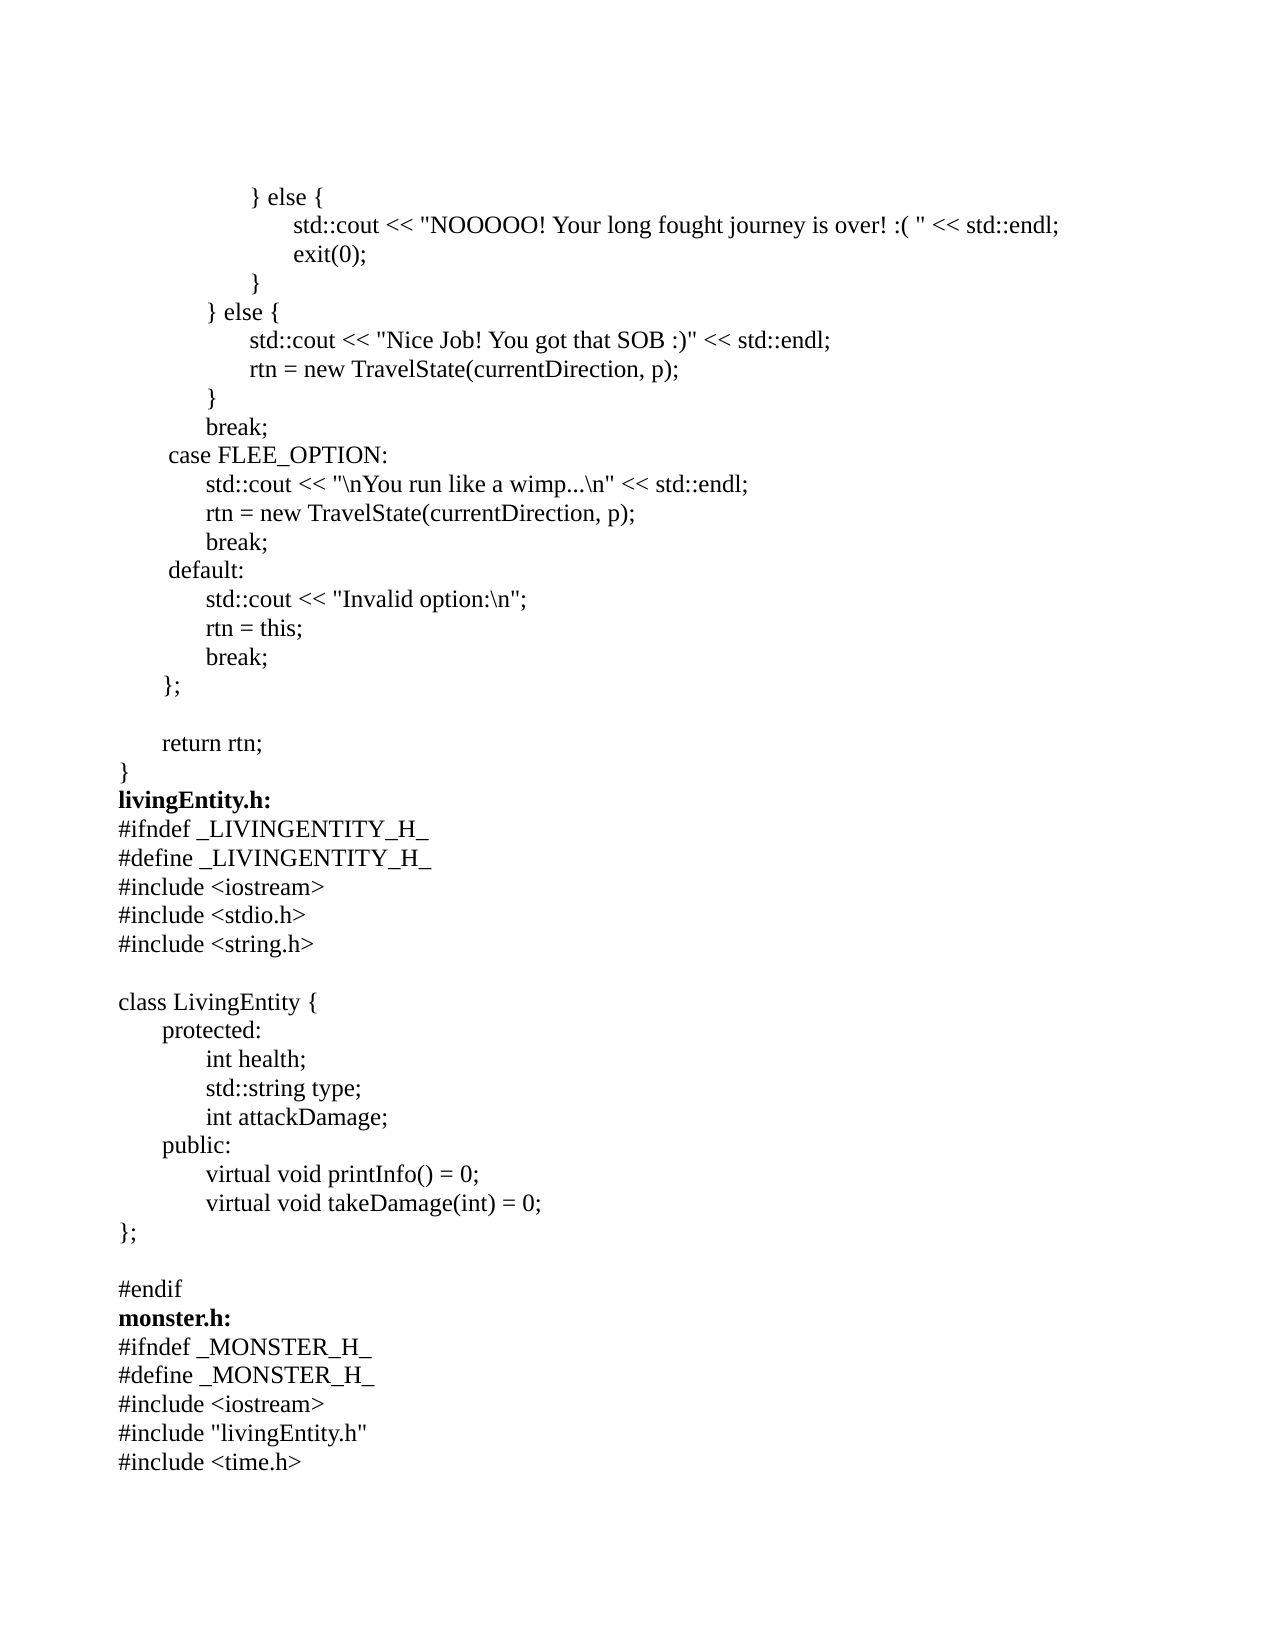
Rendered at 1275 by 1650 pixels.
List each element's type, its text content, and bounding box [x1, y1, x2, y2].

text } [118, 268, 1157, 297]
text rtn = new TravelState(currentDirection, p); [118, 498, 1157, 527]
text virtual void takeDamage(int) = 0; [118, 1188, 1157, 1217]
text rtn = new TravelState(currentDirection, p); [118, 354, 1157, 383]
text #include <stdio.h> [118, 900, 1157, 929]
text } [118, 757, 1157, 785]
text protected: [118, 1015, 1157, 1044]
text #define _LIVINGENTITY_H_ [118, 843, 1157, 872]
text int attackDamage; [118, 1102, 1157, 1130]
text int health; [118, 1044, 1157, 1073]
text break; [118, 412, 1157, 440]
text virtual void printInfo() = 0; [118, 1159, 1157, 1188]
text #include <string.h> [118, 929, 1157, 958]
text rtn = this; [118, 613, 1157, 642]
text #include <time.h> [118, 1447, 1157, 1475]
text case FLEE_OPTION: [118, 440, 1157, 469]
text } else { [118, 182, 1157, 210]
text std::cout << "\nYou run like a wimp...\n" << std::endl; [118, 469, 1157, 498]
text #endif [118, 1274, 1157, 1303]
text #include <iostream> [118, 872, 1157, 900]
text exit(0); [118, 239, 1157, 268]
text default: [118, 555, 1157, 584]
text #ifndef _LIVINGENTITY_H_ [118, 814, 1157, 843]
text }; [118, 1217, 1157, 1245]
text break; [118, 642, 1157, 670]
text std::cout << "Nice Job! You got that SOB :)" << std::endl; [118, 325, 1157, 354]
text } else { [118, 297, 1157, 325]
text #ifndef _MONSTER_H_ [118, 1332, 1157, 1360]
text }; [118, 670, 1157, 699]
text public: [118, 1130, 1157, 1159]
text break; [118, 527, 1157, 555]
text livingEntity.h: [118, 785, 1157, 814]
text } [118, 383, 1157, 412]
text class LivingEntity { [118, 987, 1157, 1015]
text #include <iostream> [118, 1389, 1157, 1418]
text std::cout << "Invalid option:\n"; [118, 584, 1157, 613]
text return rtn; [118, 728, 1157, 757]
text std::cout << "NOOOOO! Your long fought journey is over! :( " << std::endl; [118, 210, 1157, 239]
text #define _MONSTER_H_ [118, 1360, 1157, 1389]
text #include "livingEntity.h" [118, 1418, 1157, 1447]
text monster.h: [118, 1303, 1157, 1332]
text std::string type; [118, 1073, 1157, 1102]
